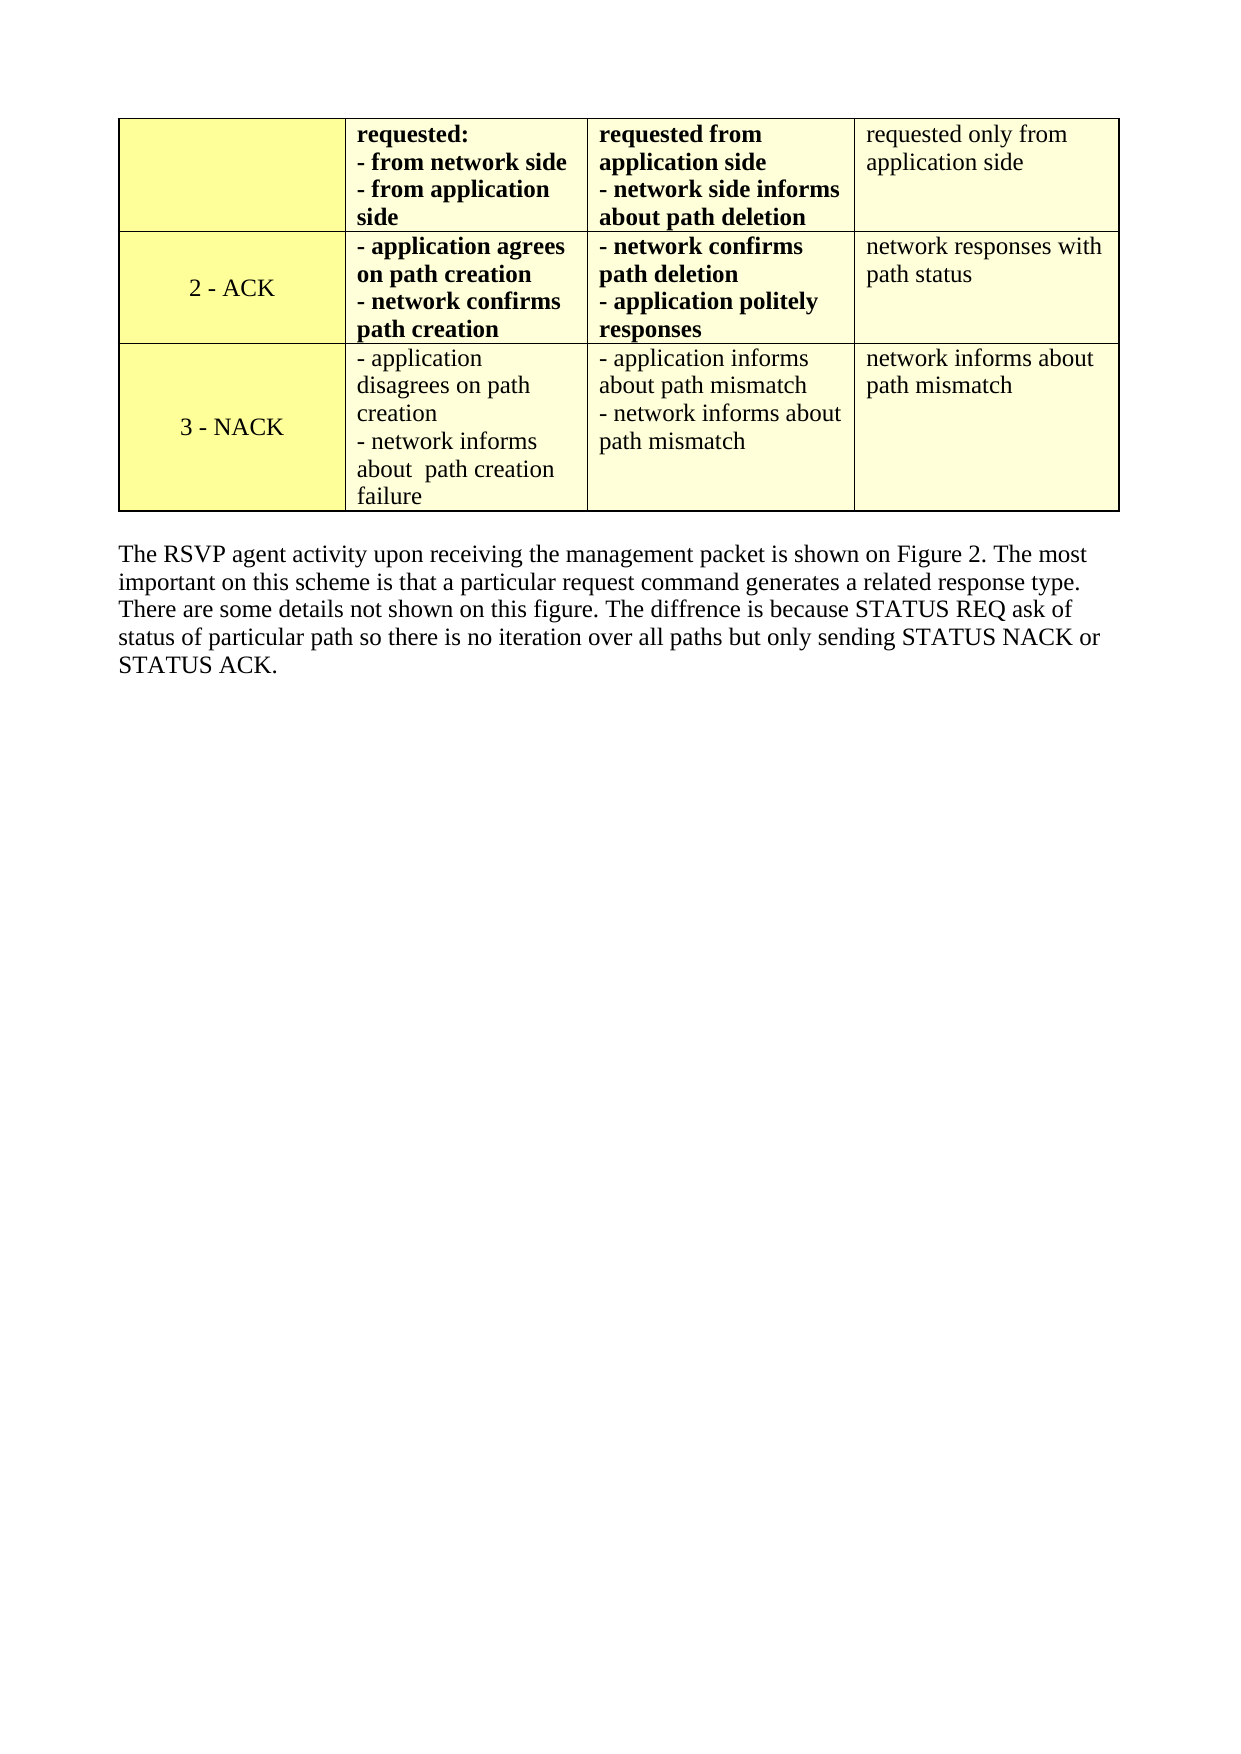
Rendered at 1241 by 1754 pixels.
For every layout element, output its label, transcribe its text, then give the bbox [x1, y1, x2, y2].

table_cell 3 - NACK [120, 344, 345, 510]
table_cell - network confirms path deletion - application politely responses [588, 232, 854, 343]
table_cell requested from application side - network side informs about path deletion [588, 119, 854, 231]
table_cell requested only from application side [855, 119, 1118, 231]
table_cell - application agrees on path creation - network confirms path creation [346, 232, 587, 343]
table_cell - application informs about path mismatch - network informs about path mismatch [588, 344, 854, 510]
table_cell network informs about path mismatch [855, 344, 1118, 510]
table_cell - application disagrees on path creation - network informs about path creation failure [346, 344, 587, 510]
table_cell [120, 119, 345, 231]
table_cell network responses with path status [855, 232, 1118, 343]
text The RSVP agent activity upon receiving the management packet is shown on Figure 2. The most important on this scheme is that a particular request command generates a related response type. There are some details not shown on this figure. The diffrence is because STATUS REQ ask of status of particular path so there is no iteration over all paths but only sending STATUS NACK or STATUS ACK. [118, 540, 1122, 678]
table_cell requested: - from network side - from application side [346, 119, 587, 231]
table_cell 2 - ACK [120, 232, 345, 343]
